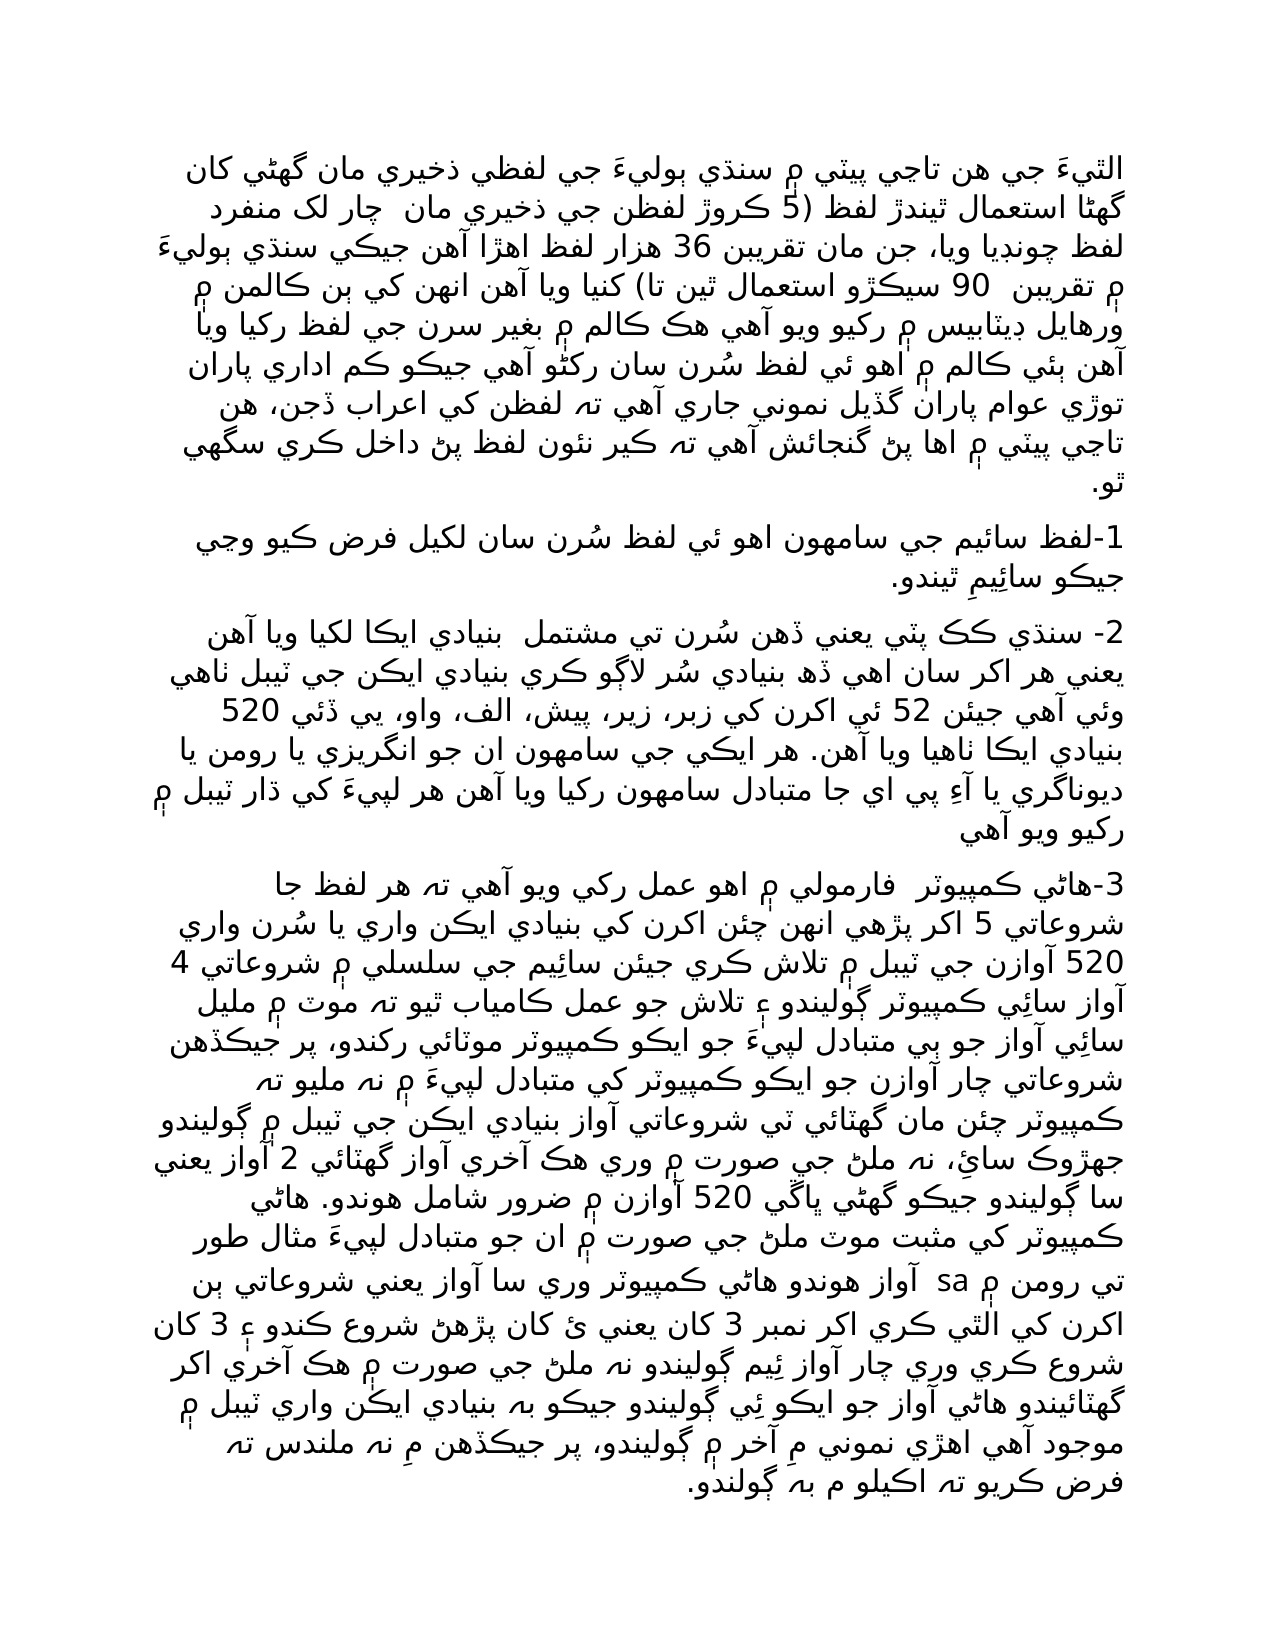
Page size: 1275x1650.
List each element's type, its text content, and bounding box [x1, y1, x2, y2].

text الٿيءَ جي ھن تاڃي پيٽي ۾ سنڌي ٻوليءَ جي لفظي ذخيري مان گهڻي کان گهڻا استعمال ٿيندڙ لفظ (5 ڪروڙ لفظن جي ذخيري مان چار لک منفرد لفظ چونڊيا ويا، جن مان تقريبن 36 ھزار لفظ اھڙا آھن جيڪي سنڌي ٻوليءَ ۾ تقريبن 90 سيڪڙو استعمال ٿين تا) کنيا ويا آھن انھن کي ٻن ڪالمن ۾ ورھايل ڊيٽابيس ۾ رکيو ويو آھي ھڪ ڪالم ۾ بغير سرن جي لفظ رکيا ويا آھن ٻئي ڪالم ۾ اھو ئي لفظ سُرن سان رکڻو آھي جيڪو ڪم اداري پاران توڙي عوام پاران گڏيل نموني جاري آھي تہ لفظن کي اعراب ڏجن، ھن تاڃي پيٽي ۾ اھا پڻ گنجائش آھي تہ ڪير نئون لفظ پڻ داخل ڪري سگھي ٿو. [150, 150, 1125, 500]
text 1-لفظ سائيم جي سامھون اھو ئي لفظ سُرن سان لکيل فرض ڪيو وڃي جيڪو سائِيمِ ٿيندو. [150, 519, 1125, 595]
text 3-ھاڻي ڪمپيوٽر فارمولي ۾ اھو عمل رکي ويو آھي تہ ھر لفظ جا شروعاتي 5 اکر پڙھي انھن چئن اکرن کي بنيادي ايڪن واري يا سُرن واري 520 آوازن جي ٽيبل ۾ تلاش ڪري جيئن سائِيم جي سلسلي ۾ شروعاتي 4 آواز سائِي ڪمپيوٽر ڳوليندو ۽ تلاش جو عمل ڪامياب ٿيو تہ موٽ ۾ مليل سائِي آواز جو ٻي متبادل لپيءَ جو ايڪو ڪمپيوٽر موٽائي رکندو، پر جيڪڏھن شروعاتي چار آوازن جو ايڪو ڪمپيوٽر کي متبادل لپيءَ ۾ نہ مليو تہ ڪمپيوٽر چئن مان گهٽائي ٽي شروعاتي آواز بنيادي ايڪن جي ٽيبل ۾ ڳوليندو جھڙوڪ سائِ، نہ ملڻ جي صورت ۾ وري ھڪ آخري آواز گهٽائي 2 آواز يعني سا ڳوليندو جيڪو گهڻي ڀاڱي 520 آوازن ۾ ضرور شامل ھوندو. ھاڻي ڪمپيوٽر کي مثبت موٽ ملڻ جي صورت ۾ ان جو متبادل لپيءَ مثال طور تي رومن ۾ sa آواز ھوندو ھاڻي ڪمپيوٽر وري سا آواز يعني شروعاتي ٻن اکرن کي الٿي ڪري اکر نمبر 3 کان يعني ئ کان پڙھڻ شروع ڪندو ۽ 3 کان شروع ڪري وري چار آواز ئِيم ڳوليندو نہ ملڻ جي صورت ۾ ھڪ آخري اکر گهٽائيندو ھاڻي آواز جو ايڪو ئِي ڳوليندو جيڪو بہ بنيادي ايڪن واري ٽيبل ۾ موجود آھي اھڙي نموني مِ آخر ۾ ڳوليندو، پر جيڪڏھن مِ نہ ملندس تہ فرض ڪريو تہ اڪيلو م بہ ڳولندو. [150, 866, 1125, 1499]
text 2- سنڌي ڪڪ پٽي يعني ڏھن سُرن تي مشتمل بنيادي ايڪا لکيا ويا آھن يعني ھر اکر سان اھي ڏھ بنيادي سُر لاڳو ڪري بنيادي ايڪن جي ٽيبل ٺاھي وئي آھي جيئن 52 ئي اکرن کي زبر، زير، پيش، الف، واو، يي ڏئي 520 بنيادي ايڪا ٺاھيا ويا آھن. ھر ايڪي جي سامھون ان جو انگريزي يا رومن يا ديوناگري يا آءِ پي اي جا متبادل سامھون رکيا ويا آھن ھر لپيءَ کي ڌار ٽيبل ۾ رکيو ويو آھي [150, 614, 1125, 846]
